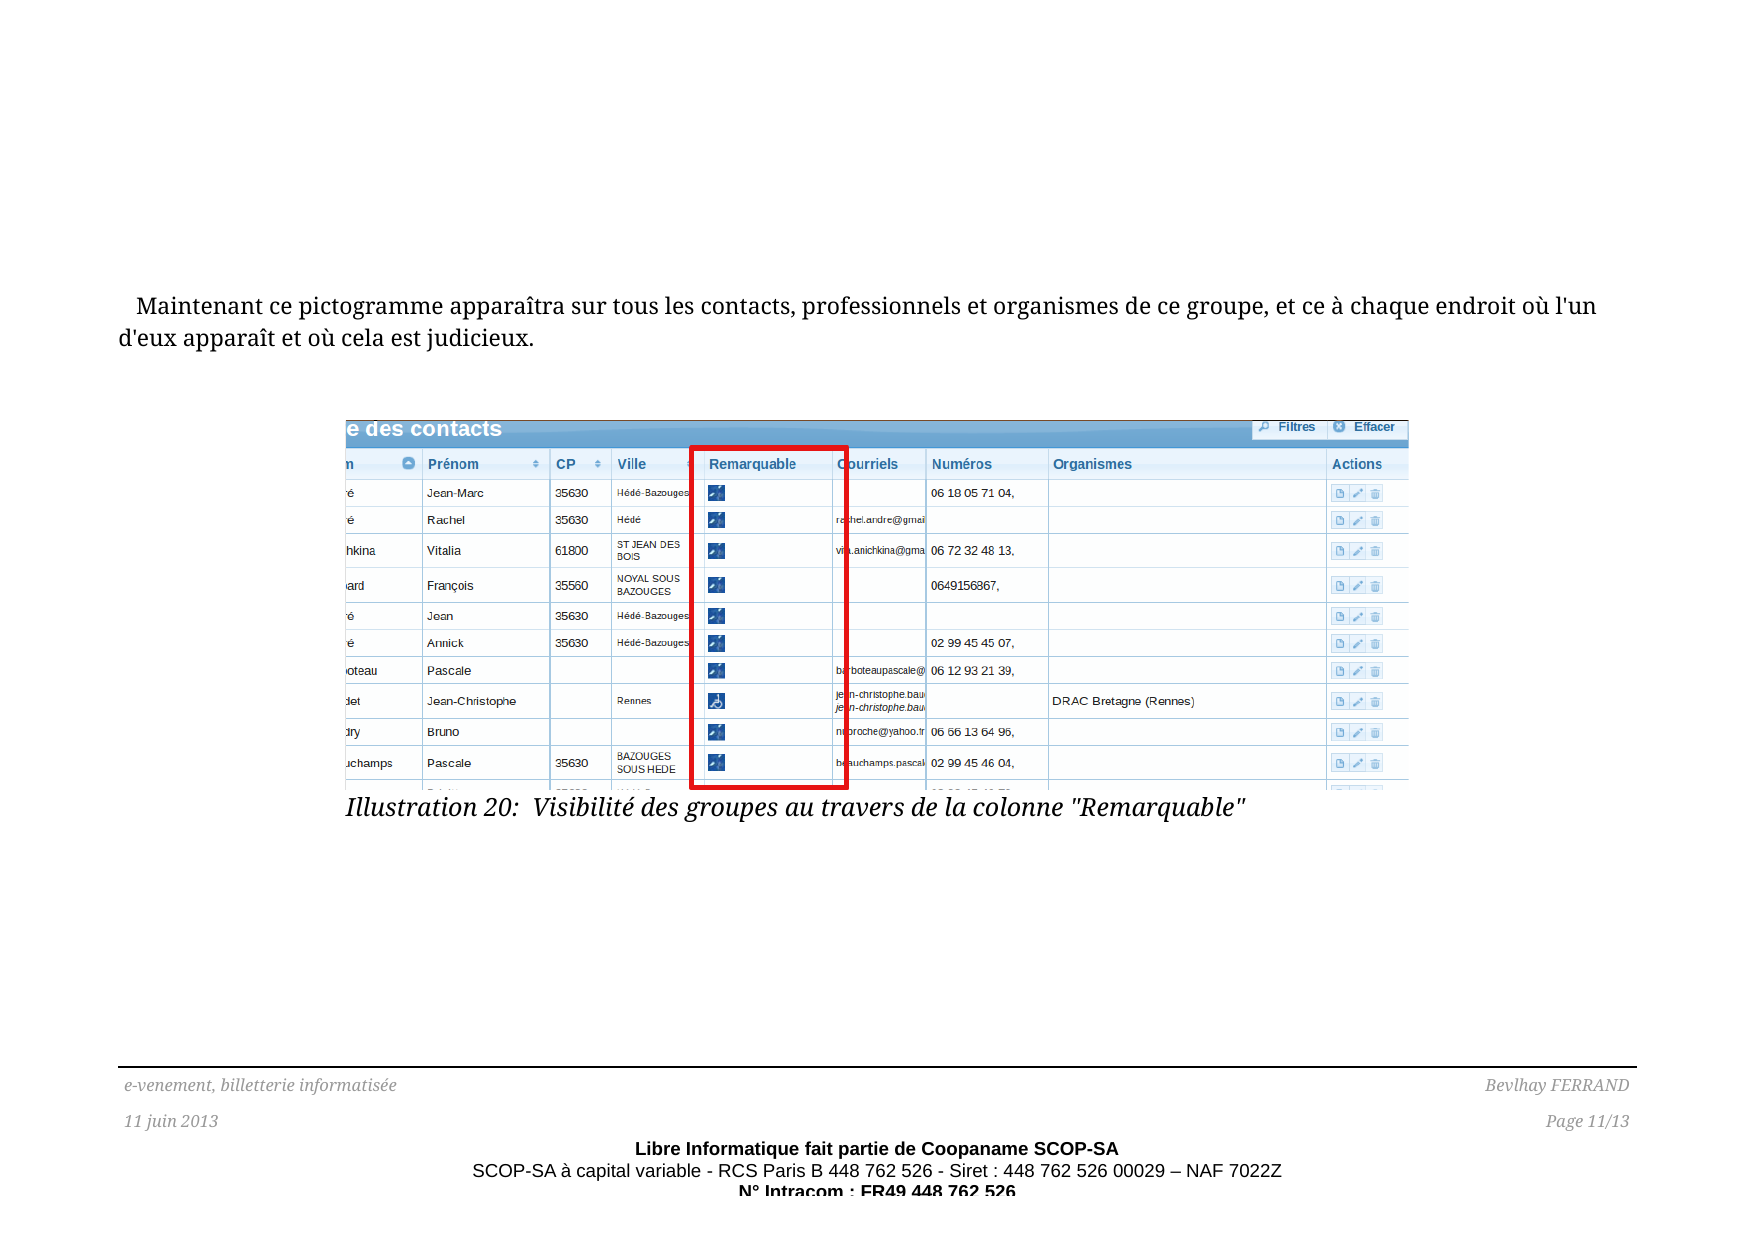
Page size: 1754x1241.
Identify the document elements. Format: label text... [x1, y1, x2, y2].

picture [345, 420, 1409, 790]
text Illustration 20: Visibilité des groupes au travers de la colonne "Remarquable" [346, 790, 1408, 823]
text Maintenant ce pictogramme apparaîtra sur tous les contacts, professionnels et organismes de ce groupe, et ce à chaque endroit où l'un d'eux apparaît et où cela est judicieux. [118, 290, 1636, 353]
